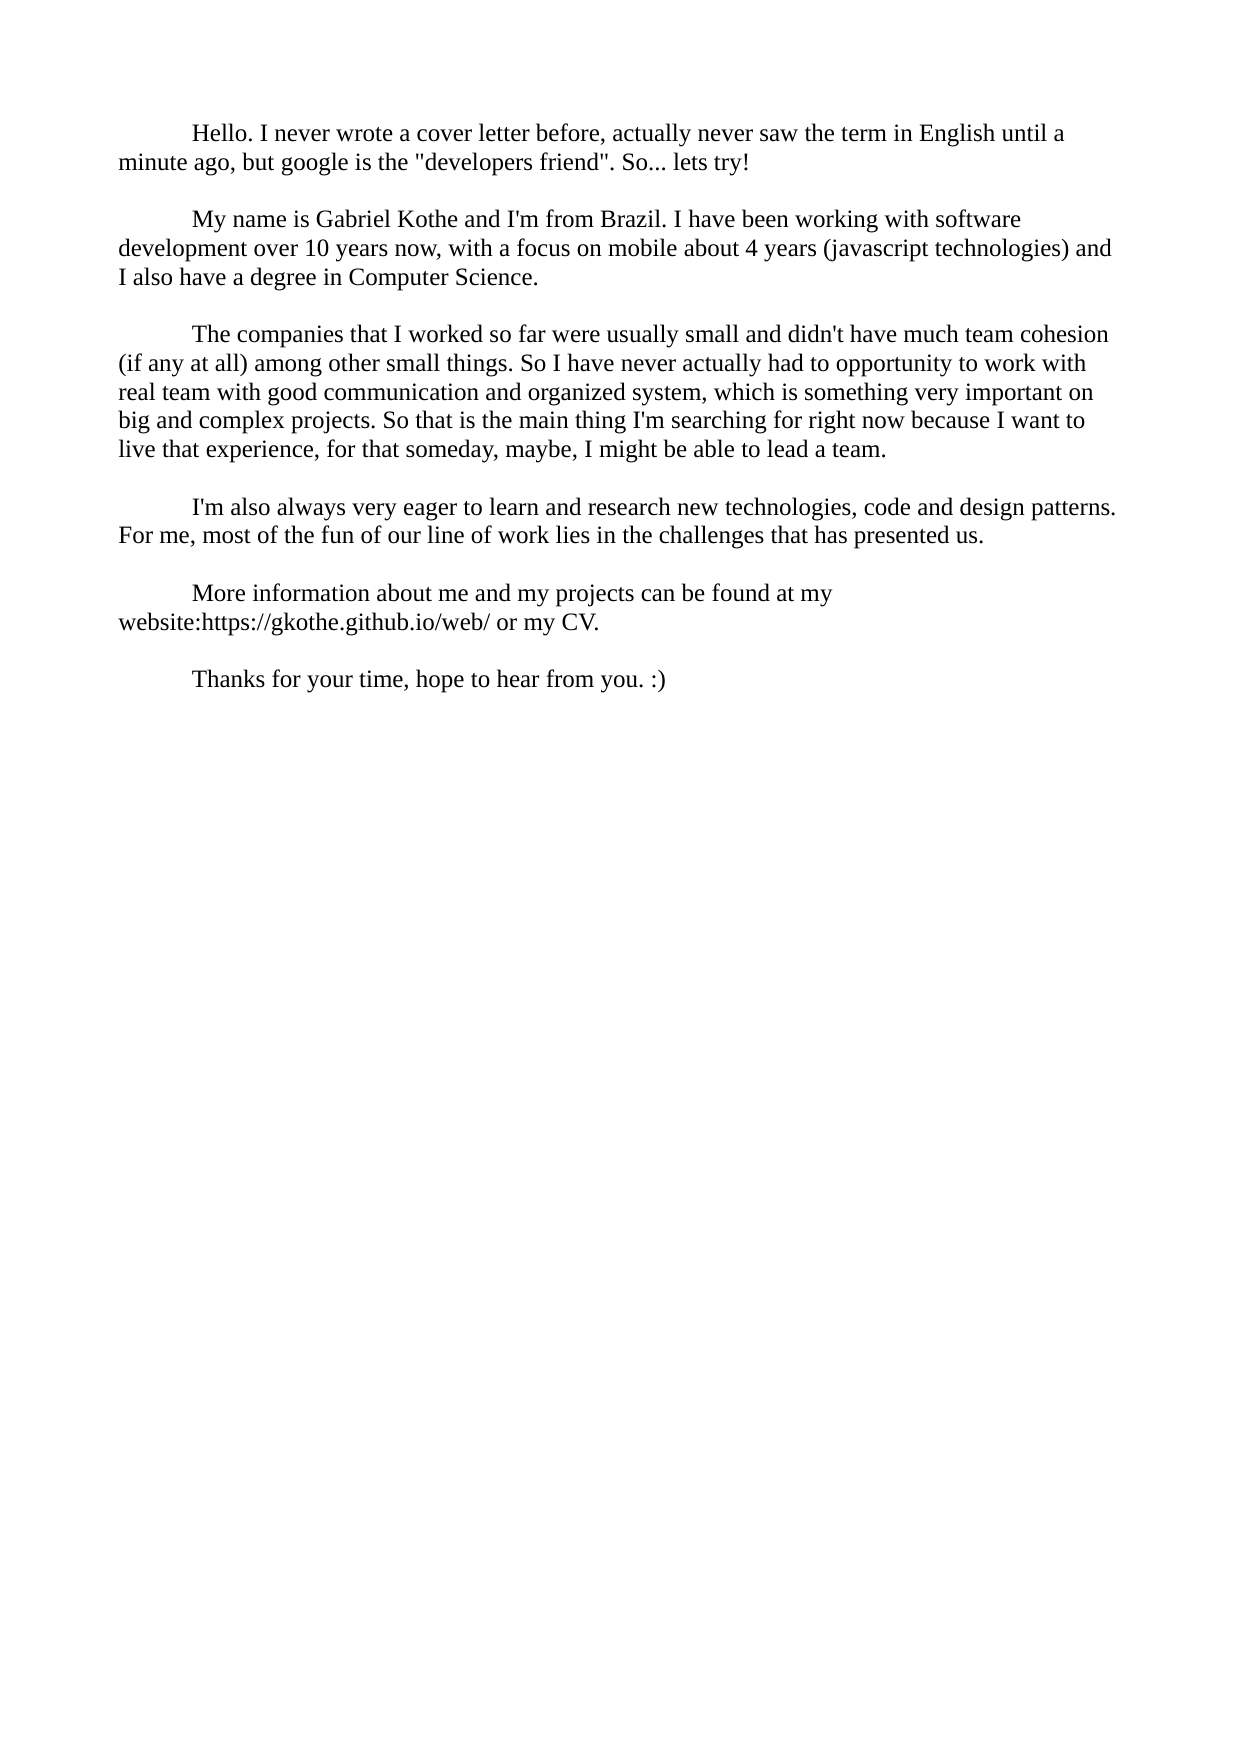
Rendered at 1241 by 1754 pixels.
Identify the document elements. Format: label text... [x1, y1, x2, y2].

text More information about me and my projects can be found at my website:https://gkothe.github.io/web/ or my CV. [118, 578, 1122, 636]
text My name is Gabriel Kothe and I'm from Brazil. I have been working with software development over 10 years now, with a focus on mobile about 4 years (javascript technologies) and I also have a degree in Computer Science. [118, 204, 1122, 291]
text Thanks for your time, hope to hear from you. :) [118, 664, 1122, 693]
text I'm also always very eager to learn and research new technologies, code and design patterns. For me, most of the fun of our line of work lies in the challenges that has presented us. [118, 492, 1122, 549]
text Hello. I never wrote a cover letter before, actually never saw the term in English until a minute ago, but google is the "developers friend". So... lets try! [118, 118, 1122, 176]
text The companies that I worked so far were usually small and didn't have much team cohesion (if any at all) among other small things. So I have never actually had to opportunity to work with real team with good communication and organized system, which is something very important on big and complex projects. So that is the main thing I'm searching for right now because I want to live that experience, for that someday, maybe, I might be able to lead a team. [118, 319, 1122, 463]
